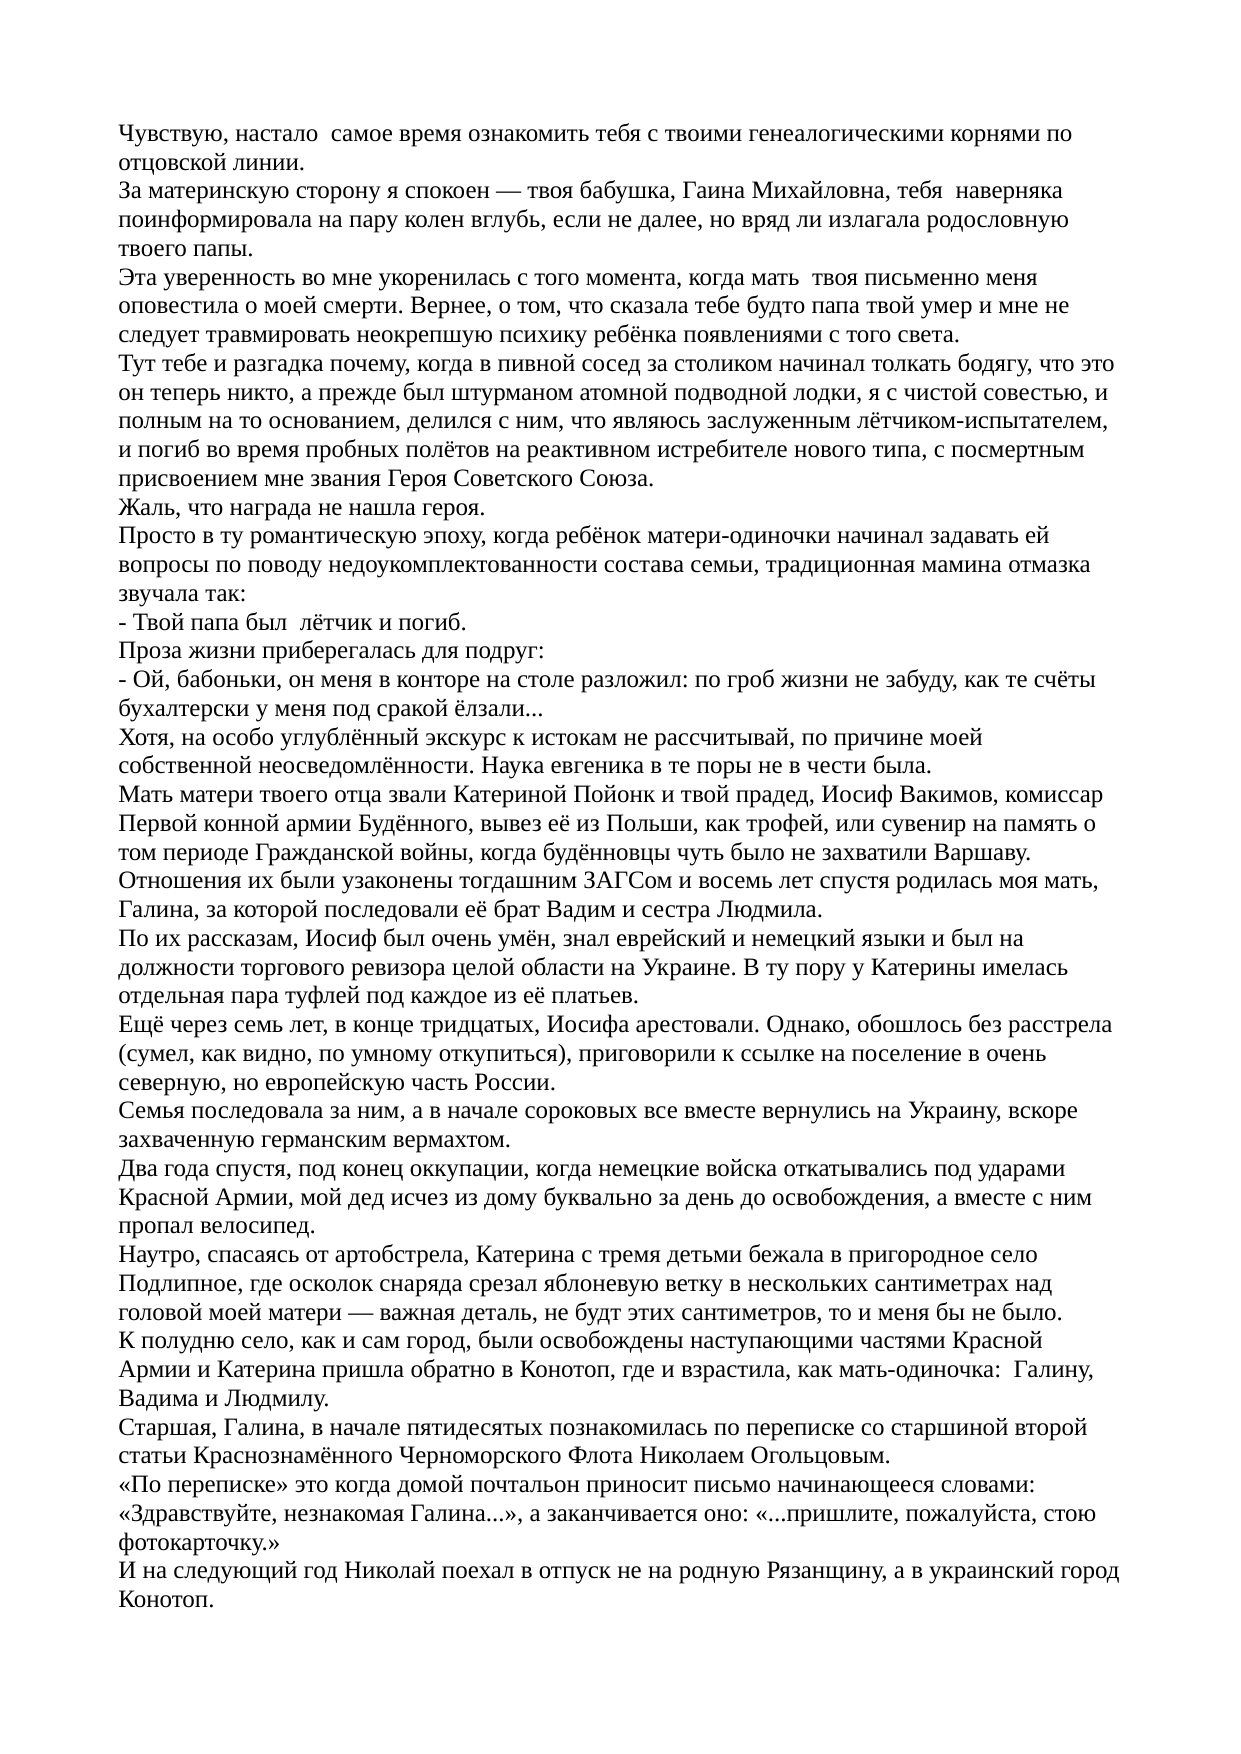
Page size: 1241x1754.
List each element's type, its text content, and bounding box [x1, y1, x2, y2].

text Просто в ту романтическую эпоху, когда ребёнок матери-одиночки начинал задавать ей вопросы по поводу недоукомплектованности состава семьи, традиционная мамина отмазка звучала так: [118, 521, 1122, 607]
text Два года спустя, под конец оккупации, когда немецкие войска откатывались под ударами Красной Армии, мой дед исчез из дому буквально за день до освобождения, а вместе с ним пропал велосипед. [118, 1153, 1122, 1239]
text Тут тебе и разгадка почему, когда в пивной сосед за столиком начинал толкать бодягу, что это он теперь никто, а прежде был штурманом атомной подводной лодки, я с чистой совестью, и полным на то основанием, делился с ним, что являюсь заслуженным лётчиком-испытателем, и погиб во время пробных полётов на реактивном истребителе нового типа, с посмертным присвоением мне звания Героя Советского Союза. [118, 348, 1122, 492]
text Хотя, на особо углублённый экскурс к истокам не рассчитывай, по причине моей собственной неосведомлённости. Наука евгеника в те поры не в чести была. [118, 722, 1122, 779]
text Чувствую, настало самое время ознакомить тебя с твоими генеалогическими корнями по отцовской линии. [118, 118, 1122, 176]
text - Твой папа был лётчик и погиб. [118, 607, 1122, 636]
text Наутро, спасаясь от артобстрела, Катерина с тремя детьми бежала в пригородное село Подлипное, где осколок снаряда срезал яблоневую ветку в нескольких сантиметрах над головой моей матери — важная деталь, не будт этих сантиметров, то и меня бы не было. [118, 1239, 1122, 1326]
text За материнскую сторону я спокоен — твоя бабушка, Гаина Михайловна, тебя наверняка поинформировала на пару колен вглубь, если не далее, но вряд ли излагала родословную твоего папы. [118, 176, 1122, 262]
text «По переписке» это когда домой почтальон приносит письмо начинающееся словами: «Здравствуйте, незнакомая Галина...», а заканчивается оно: «...пришлите, пожалуйста, стою фотокарточку.» [118, 1469, 1122, 1556]
text И на следующий год Николай поехал в отпуск не на родную Рязанщину, а в украинский город Конотоп. [118, 1556, 1122, 1613]
text Семья последовала за ним, а в начале сороковых все вместе вернулись на Украину, вскоре захваченную германским вермахтом. [118, 1096, 1122, 1153]
text - Ой, бабоньки, он меня в конторе на столе разложил: по гроб жизни не забуду, как те счёты бухалтерски у меня под сракой ёлзали... [118, 664, 1122, 722]
text Ещё через семь лет, в конце тридцатых, Иосифа арестовали. Однако, обошлось без расстрела (сумел, как видно, по умному откупиться), приговорили к ссылке на поселение в очень северную, но европейскую часть России. [118, 1009, 1122, 1096]
text Эта уверенность во мне укоренилась с того момента, когда мать твоя письменно меня оповестила о моей смерти. Вернее, о том, что сказала тебе будто папа твой умер и мне не следует травмировать неокрепшую психику ребёнка появлениями с того света. [118, 262, 1122, 348]
text Проза жизни приберегалась для подруг: [118, 636, 1122, 664]
text Мать матери твоего отца звали Катериной Пойонк и твой прадед, Иосиф Вакимов, комиссар Первой конной армии Будённого, вывез её из Польши, как трофей, или сувенир на память о том периоде Гражданской войны, когда будённовцы чуть было не захватили Варшаву. [118, 779, 1122, 866]
text Старшая, Галина, в начале пятидесятых познакомилась по переписке со старшиной второй статьи Краснознамённого Черноморского Флота Николаем Огольцовым. [118, 1412, 1122, 1469]
text Жаль, что награда не нашла героя. [118, 492, 1122, 521]
text Отношения их были узаконены тогдашним ЗАГСом и восемь лет спустя родилась моя мать, Галина, за которой последовали её брат Вадим и сестра Людмила. [118, 866, 1122, 923]
text К полудню село, как и сам город, были освобождены наступающими частями Красной Армии и Катерина пришла обратно в Конотоп, где и взрастила, как мать-одиночка: Галину, Вадима и Людмилу. [118, 1326, 1122, 1412]
text По их рассказам, Иосиф был очень умён, знал еврейский и немецкий языки и был на должности торгового ревизора целой области на Украине. В ту пору у Катерины имелась отдельная пара туфлей под каждое из её платьев. [118, 923, 1122, 1009]
